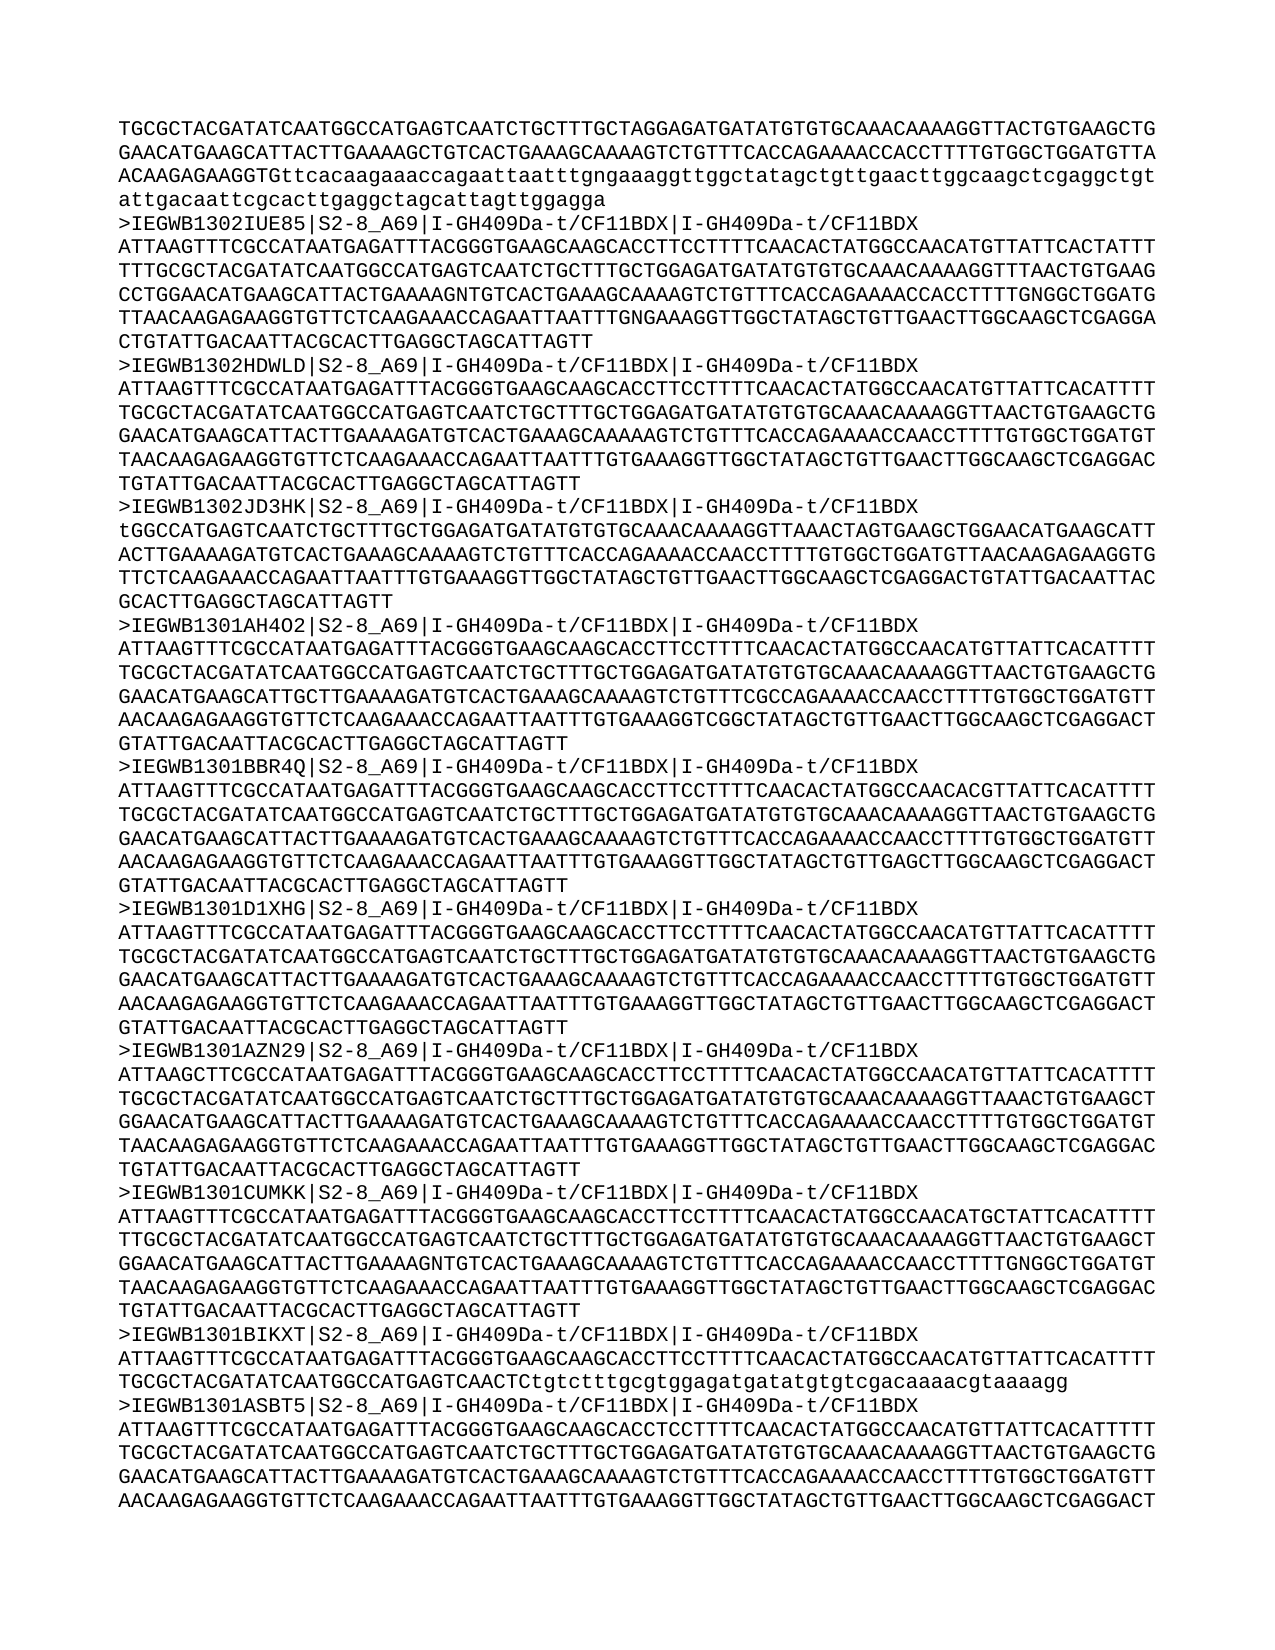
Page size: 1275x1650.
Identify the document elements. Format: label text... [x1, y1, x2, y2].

text >IEGWB1301CUMKK|S2-8_A69|I-GH409Da-t/CF11BDX|I-GH409Da-t/CF11BDX [118, 1182, 1157, 1206]
text >IEGWB1301ASBT5|S2-8_A69|I-GH409Da-t/CF11BDX|I-GH409Da-t/CF11BDX [118, 1395, 1157, 1419]
text tGGCCATGAGTCAATCTGCTTTGCTGGAGATGATATGTGTGCAAACAAAAGGTTAAACTAGTGAAGCTGGAACATGAAGCATTACTTGAAAAGATGTCACTGAAAGCAAAAGTCTGTTTCACCAGAAAACCAACCTTTTGTGGCTGGATGTTAACAAGAGAAGGTGTTCTCAAGAAACCAGAATTAATTTGTGAAAGGTTGGCTATAGCTGTTGAACTTGGCAAGCTCGAGGACTGTATTGACAATTACGCACTTGAGGCTAGCATTAGTT [118, 520, 1157, 615]
text ATTAAGTTTCGCCATAATGAGATTTACGGGTGAAGCAAGCACCTTCCTTTTCAACACTATGGCCAACATGCTATTCACATTTTTTGCGCTACGATATCAATGGCCATGAGTCAATCTGCTTTGCTGGAGATGATATGTGTGCAAACAAAAGGTTAACTGTGAAGCTGGAACATGAAGCATTACTTGAAAAGNTGTCACTGAAAGCAAAAGTCTGTTTCACCAGAAAACCAACCTTTTGNGGCTGGATGTTAACAAGAGAAGGTGTTCTCAAGAAACCAGAATTAATTTGTGAAAGGTTGGCTATAGCTGTTGAACTTGGCAAGCTCGAGGACTGTATTGACAATTACGCACTTGAGGCTAGCATTAGTT [118, 1206, 1157, 1324]
text >IEGWB1301D1XHG|S2-8_A69|I-GH409Da-t/CF11BDX|I-GH409Da-t/CF11BDX [118, 898, 1157, 922]
text ATTAAGTTTCGCCATAATGAGATTTACGGGTGAAGCAAGCACCTTCCTTTTCAACACTATGGCCAACATGTTATTCACTATTTTTTGCGCTACGATATCAATGGCCATGAGTCAATCTGCTTTGCTGGAGATGATATGTGTGCAAACAAAAGGTTTAACTGTGAAGCCTGGAACATGAAGCATTACTGAAAAGNTGTCACTGAAAGCAAAAGTCTGTTTCACCAGAAAACCACCTTTTGNGGCTGGATGTTAACAAGAGAAGGTGTTCTCAAGAAACCAGAATTAATTTGNGAAAGGTTGGCTATAGCTGTTGAACTTGGCAAGCTCGAGGACTGTATTGACAATTACGCACTTGAGGCTAGCATTAGTT [118, 236, 1157, 354]
text ATTAAGTTTCGCCATAATGAGATTTACGGGTGAAGCAAGCACCTTCCTTTTCAACACTATGGCCAACATGTTATTCACATTTTTGCGCTACGATATCAATGGCCATGAGTCAATCTGCTTTGCTGGAGATGATATGTGTGCAAACAAAAGGTTAACTGTGAAGCTGGAACATGAAGCATTGCTTGAAAAGATGTCACTGAAAGCAAAAGTCTGTTTCGCCAGAAAACCAACCTTTTGTGGCTGGATGTTAACAAGAGAAGGTGTTCTCAAGAAACCAGAATTAATTTGTGAAAGGTCGGCTATAGCTGTTGAACTTGGCAAGCTCGAGGACTGTATTGACAATTACGCACTTGAGGCTAGCATTAGTT [118, 638, 1157, 757]
text >IEGWB1302IUE85|S2-8_A69|I-GH409Da-t/CF11BDX|I-GH409Da-t/CF11BDX [118, 213, 1157, 236]
text >IEGWB1301AZN29|S2-8_A69|I-GH409Da-t/CF11BDX|I-GH409Da-t/CF11BDX [118, 1040, 1157, 1064]
text >IEGWB1301BBR4Q|S2-8_A69|I-GH409Da-t/CF11BDX|I-GH409Da-t/CF11BDX [118, 757, 1157, 780]
text ATTAAGTTTCGCCATAATGAGATTTACGGGTGAAGCAAGCACCTCCTTTTCAACACTATGGCCAACATGTTATTCACATTTTTTGCGCTACGATATCAATGGCCATGAGTCAATCTGCTTTGCTGGAGATGATATGTGTGCAAACAAAAGGTTAACTGTGAAGCTGGAACATGAAGCATTACTTGAAAAGATGTCACTGAAAGCAAAAGTCTGTTTCACCAGAAAACCAACCTTTTGTGGCTGGATGTTAACAAGAGAAGGTGTTCTCAAGAAACCAGAATTAATTTGTGAAAGGTTGGCTATAGCTGTTGAACTTGGCAAGCTCGAGGACT [118, 1419, 1157, 1513]
text ATTAAGTTTCGCCATAATGAGATTTACGGGTGAAGCAAGCACCTTCCTTTTCAACACTATGGCCAACATGTTATTCACATTTTTGCGCTACGATATCAATGGCCATGAGTCAATCTGCTTTGCTGGAGATGATATGTGTGCAAACAAAAGGTTAACTGTGAAGCTGGAACATGAAGCATTACTTGAAAAGATGTCACTGAAAGCAAAAAGTCTGTTTCACCAGAAAACCAACCTTTTGTGGCTGGATGTTAACAAGAGAAGGTGTTCTCAAGAAACCAGAATTAATTTGTGAAAGGTTGGCTATAGCTGTTGAACTTGGCAAGCTCGAGGACTGTATTGACAATTACGCACTTGAGGCTAGCATTAGTT [118, 378, 1157, 496]
text TGCGCTACGATATCAATGGCCATGAGTCAATCTGCTTTGCTAGGAGATGATATGTGTGCAAACAAAAGGTTACTGTGAAGCTGGAACATGAAGCATTACTTGAAAAGCTGTCACTGAAAGCAAAAGTCTGTTTCACCAGAAAACCACCTTTTGTGGCTGGATGTTAACAAGAGAAGGTGttcacaagaaaccagaattaatttgngaaaggttggctatagctgttgaacttggcaagctcgaggctgtattgacaattcgcacttgaggctagcattagttggagga [118, 118, 1157, 213]
text >IEGWB1301BIKXT|S2-8_A69|I-GH409Da-t/CF11BDX|I-GH409Da-t/CF11BDX [118, 1324, 1157, 1348]
text >IEGWB1302JD3HK|S2-8_A69|I-GH409Da-t/CF11BDX|I-GH409Da-t/CF11BDX [118, 496, 1157, 520]
text >IEGWB1302HDWLD|S2-8_A69|I-GH409Da-t/CF11BDX|I-GH409Da-t/CF11BDX [118, 354, 1157, 378]
text ATTAAGTTTCGCCATAATGAGATTTACGGGTGAAGCAAGCACCTTCCTTTTCAACACTATGGCCAACATGTTATTCACATTTTTGCGCTACGATATCAATGGCCATGAGTCAACTCtgtctttgcgtggagatgatatgtgtcgacaaaacgtaaaagg [118, 1348, 1157, 1395]
text ATTAAGTTTCGCCATAATGAGATTTACGGGTGAAGCAAGCACCTTCCTTTTCAACACTATGGCCAACACGTTATTCACATTTTTGCGCTACGATATCAATGGCCATGAGTCAATCTGCTTTGCTGGAGATGATATGTGTGCAAACAAAAGGTTAACTGTGAAGCTGGAACATGAAGCATTACTTGAAAAGATGTCACTGAAAGCAAAAGTCTGTTTCACCAGAAAACCAACCTTTTGTGGCTGGATGTTAACAAGAGAAGGTGTTCTCAAGAAACCAGAATTAATTTGTGAAAGGTTGGCTATAGCTGTTGAGCTTGGCAAGCTCGAGGACTGTATTGACAATTACGCACTTGAGGCTAGCATTAGTT [118, 780, 1157, 898]
text ATTAAGTTTCGCCATAATGAGATTTACGGGTGAAGCAAGCACCTTCCTTTTCAACACTATGGCCAACATGTTATTCACATTTTTGCGCTACGATATCAATGGCCATGAGTCAATCTGCTTTGCTGGAGATGATATGTGTGCAAACAAAAGGTTAACTGTGAAGCTGGAACATGAAGCATTACTTGAAAAGATGTCACTGAAAGCAAAAGTCTGTTTCACCAGAAAACCAACCTTTTGTGGCTGGATGTTAACAAGAGAAGGTGTTCTCAAGAAACCAGAATTAATTTGTGAAAGGTTGGCTATAGCTGTTGAACTTGGCAAGCTCGAGGACTGTATTGACAATTACGCACTTGAGGCTAGCATTAGTT [118, 922, 1157, 1040]
text >IEGWB1301AH4O2|S2-8_A69|I-GH409Da-t/CF11BDX|I-GH409Da-t/CF11BDX [118, 615, 1157, 638]
text ATTAAGCTTCGCCATAATGAGATTTACGGGTGAAGCAAGCACCTTCCTTTTCAACACTATGGCCAACATGTTATTCACATTTTTGCGCTACGATATCAATGGCCATGAGTCAATCTGCTTTGCTGGAGATGATATGTGTGCAAACAAAAGGTTAAACTGTGAAGCTGGAACATGAAGCATTACTTGAAAAGATGTCACTGAAAGCAAAAGTCTGTTTCACCAGAAAACCAACCTTTTGTGGCTGGATGTTAACAAGAGAAGGTGTTCTCAAGAAACCAGAATTAATTTGTGAAAGGTTGGCTATAGCTGTTGAACTTGGCAAGCTCGAGGACTGTATTGACAATTACGCACTTGAGGCTAGCATTAGTT [118, 1064, 1157, 1182]
